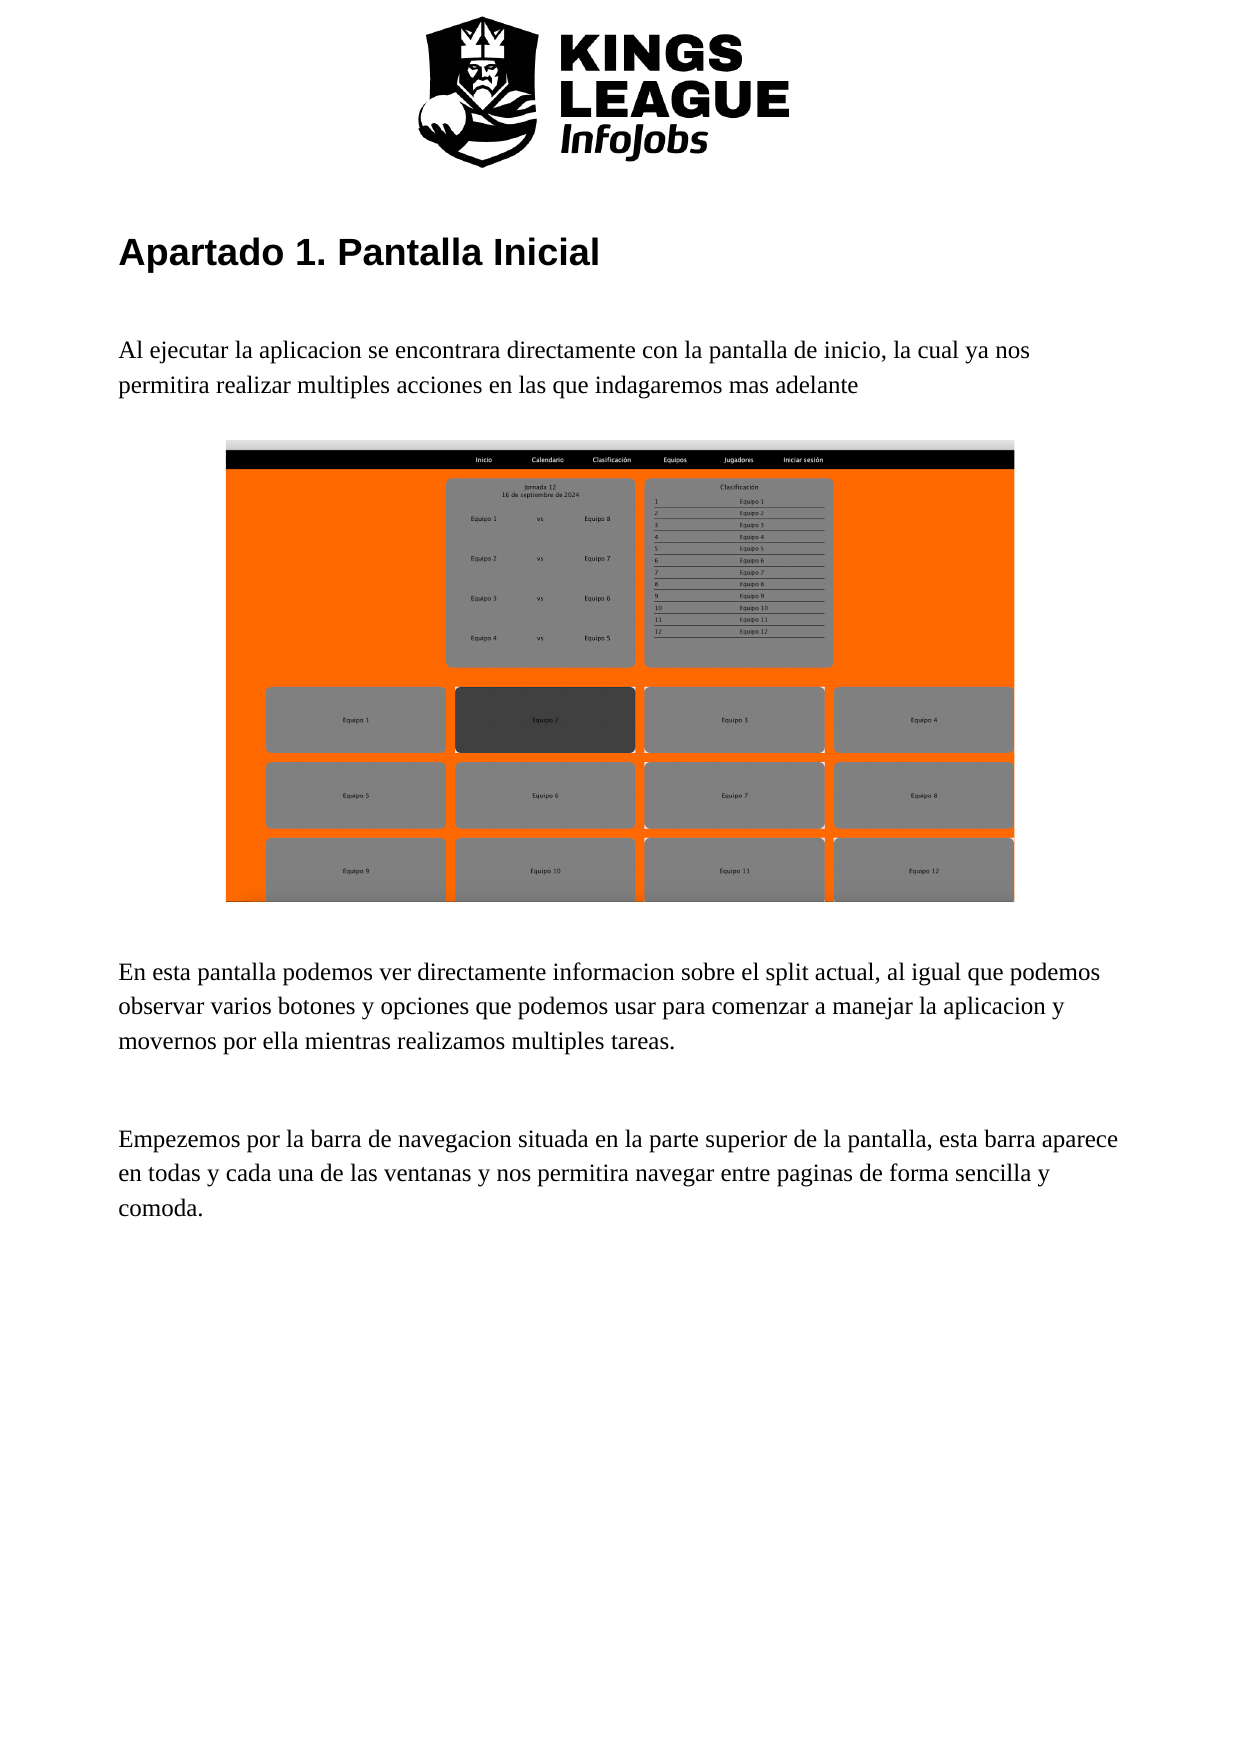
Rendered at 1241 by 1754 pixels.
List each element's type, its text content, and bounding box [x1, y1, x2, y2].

picture [418, 11, 823, 197]
subtitle Apartado 1. Pantalla Inicial [118, 230, 1122, 274]
text Al ejecutar la aplicacion se encontrara directamente con la pantalla de inicio, la cual ya nos permitira realizar multiples acciones en las que indagaremos mas adelante [118, 335, 1122, 398]
picture [225, 440, 1015, 902]
text En esta pantalla podemos ver directamente informacion sobre el split actual, al igual que podemos observar varios botones y opciones que podemos usar para comenzar a manejar la aplicacion y movernos por ella mientras realizamos multiples tareas. [118, 957, 1122, 1054]
text Empezemos por la barra de navegacion situada en la parte superior de la pantalla, esta barra aparece en todas y cada una de las ventanas y nos permitira navegar entre paginas de forma sencilla y comoda. [118, 1124, 1122, 1222]
